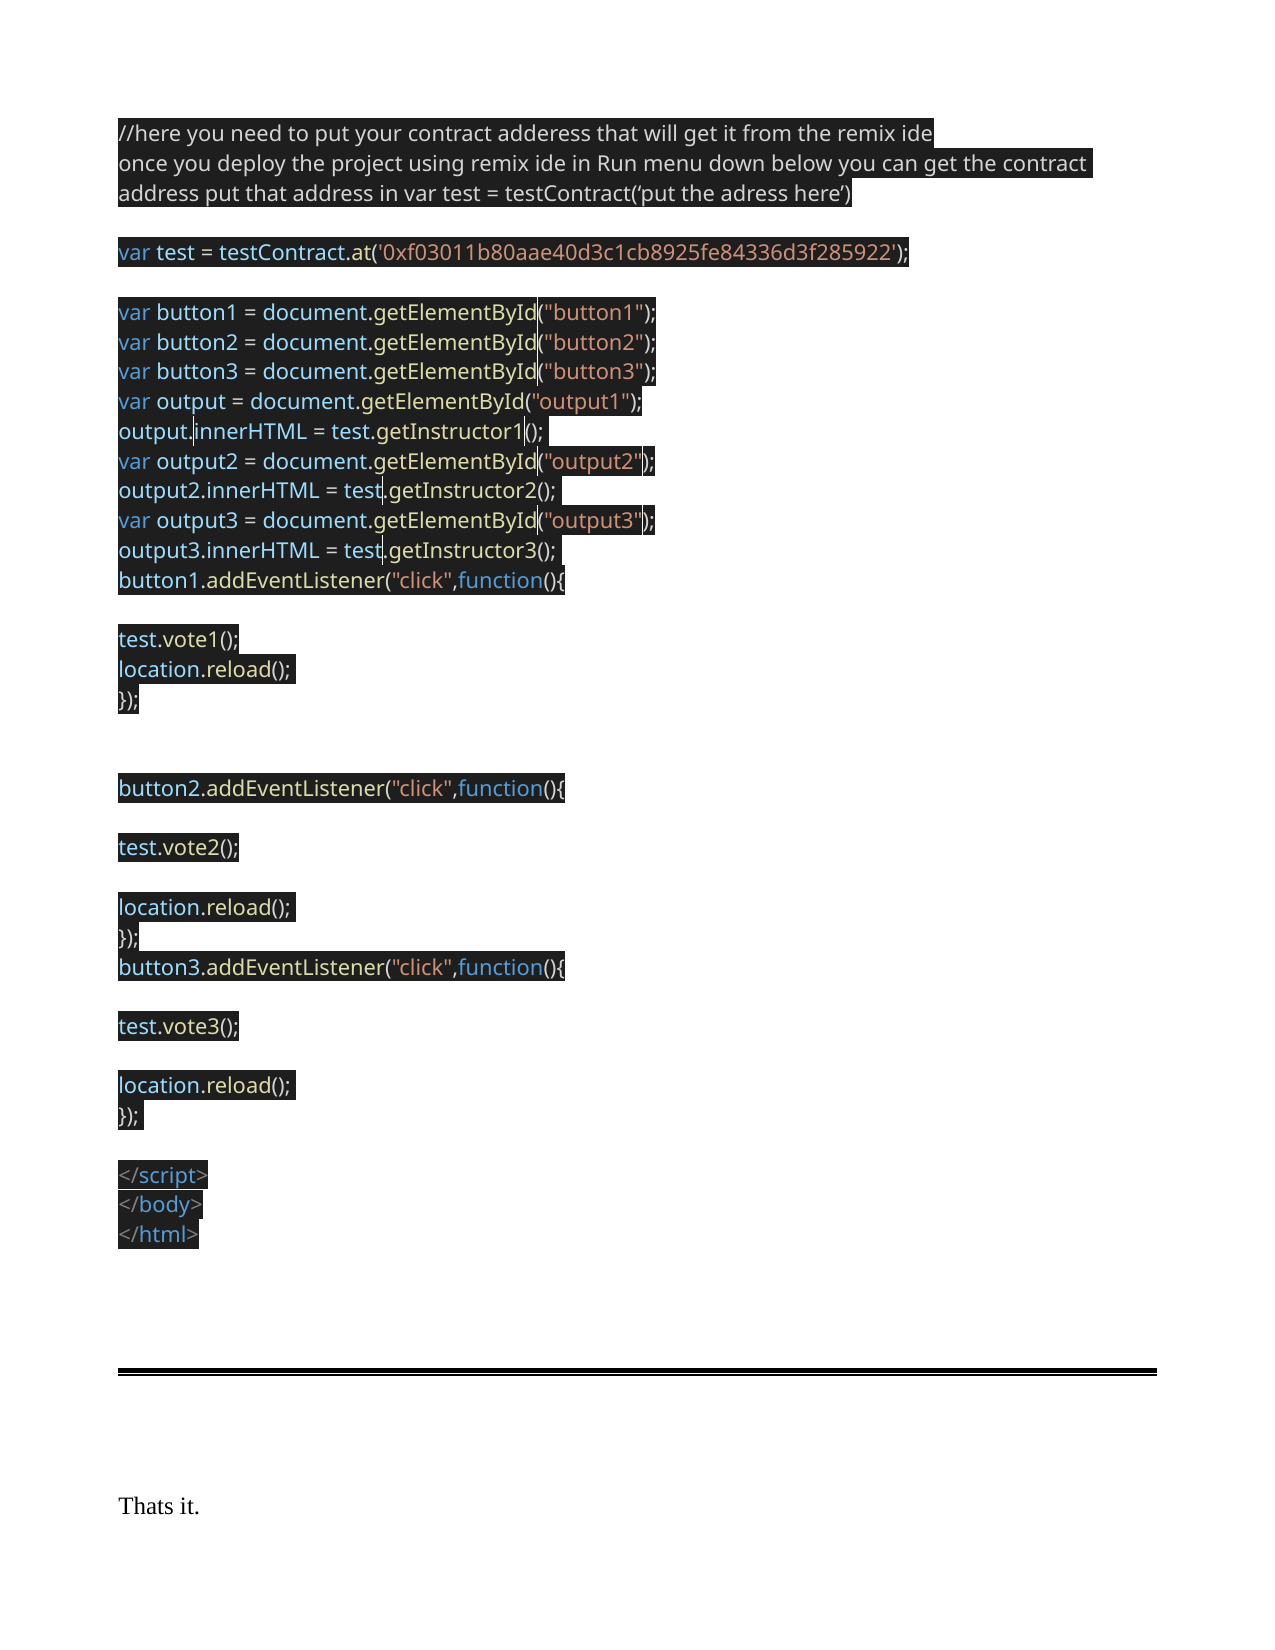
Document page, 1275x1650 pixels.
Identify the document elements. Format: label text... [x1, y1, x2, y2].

text var output2 = document.getElementById("output2"); [118, 446, 1157, 476]
text </script> [118, 1160, 1157, 1189]
text location.reload(); [118, 654, 1157, 684]
text test.vote3(); [118, 1011, 1157, 1041]
text location.reload(); [118, 1070, 1157, 1100]
text output3.innerHTML = test.getInstructor3(); [118, 535, 1157, 565]
text var output = document.getElementById("output1"); [118, 386, 1157, 416]
text test.vote1(); [118, 624, 1157, 654]
text var output3 = document.getElementById("output3"); [118, 505, 1157, 535]
text </body> [118, 1189, 1157, 1219]
text button2.addEventListener("click",function(){ [118, 773, 1157, 803]
text //here you need to put your contract adderess that will get it from the remix ide [118, 118, 1157, 148]
text once you deploy the project using remix ide in Run menu down below you can get the contract address put that address in var test = testContract(‘put the adress here’) [118, 148, 1157, 207]
text test.vote2(); [118, 832, 1157, 862]
text output.innerHTML = test.getInstructor1(); [118, 416, 1157, 446]
text var test = testContract.at('0xf03011b80aae40d3c1cb8925fe84336d3f285922'); [118, 237, 1157, 267]
text Thats it. [118, 1491, 1157, 1520]
text </html> [118, 1219, 1157, 1249]
text output2.innerHTML = test.getInstructor2(); [118, 476, 1157, 505]
text }); [118, 684, 1157, 714]
text var button2 = document.getElementById("button2"); [118, 327, 1157, 356]
text var button3 = document.getElementById("button3"); [118, 356, 1157, 386]
text button1.addEventListener("click",function(){ [118, 565, 1157, 595]
text }); [118, 1100, 1157, 1130]
text location.reload(); [118, 892, 1157, 922]
text button3.addEventListener("click",function(){ [118, 951, 1157, 981]
text }); [118, 922, 1157, 951]
text var button1 = document.getElementById("button1"); [118, 297, 1157, 327]
